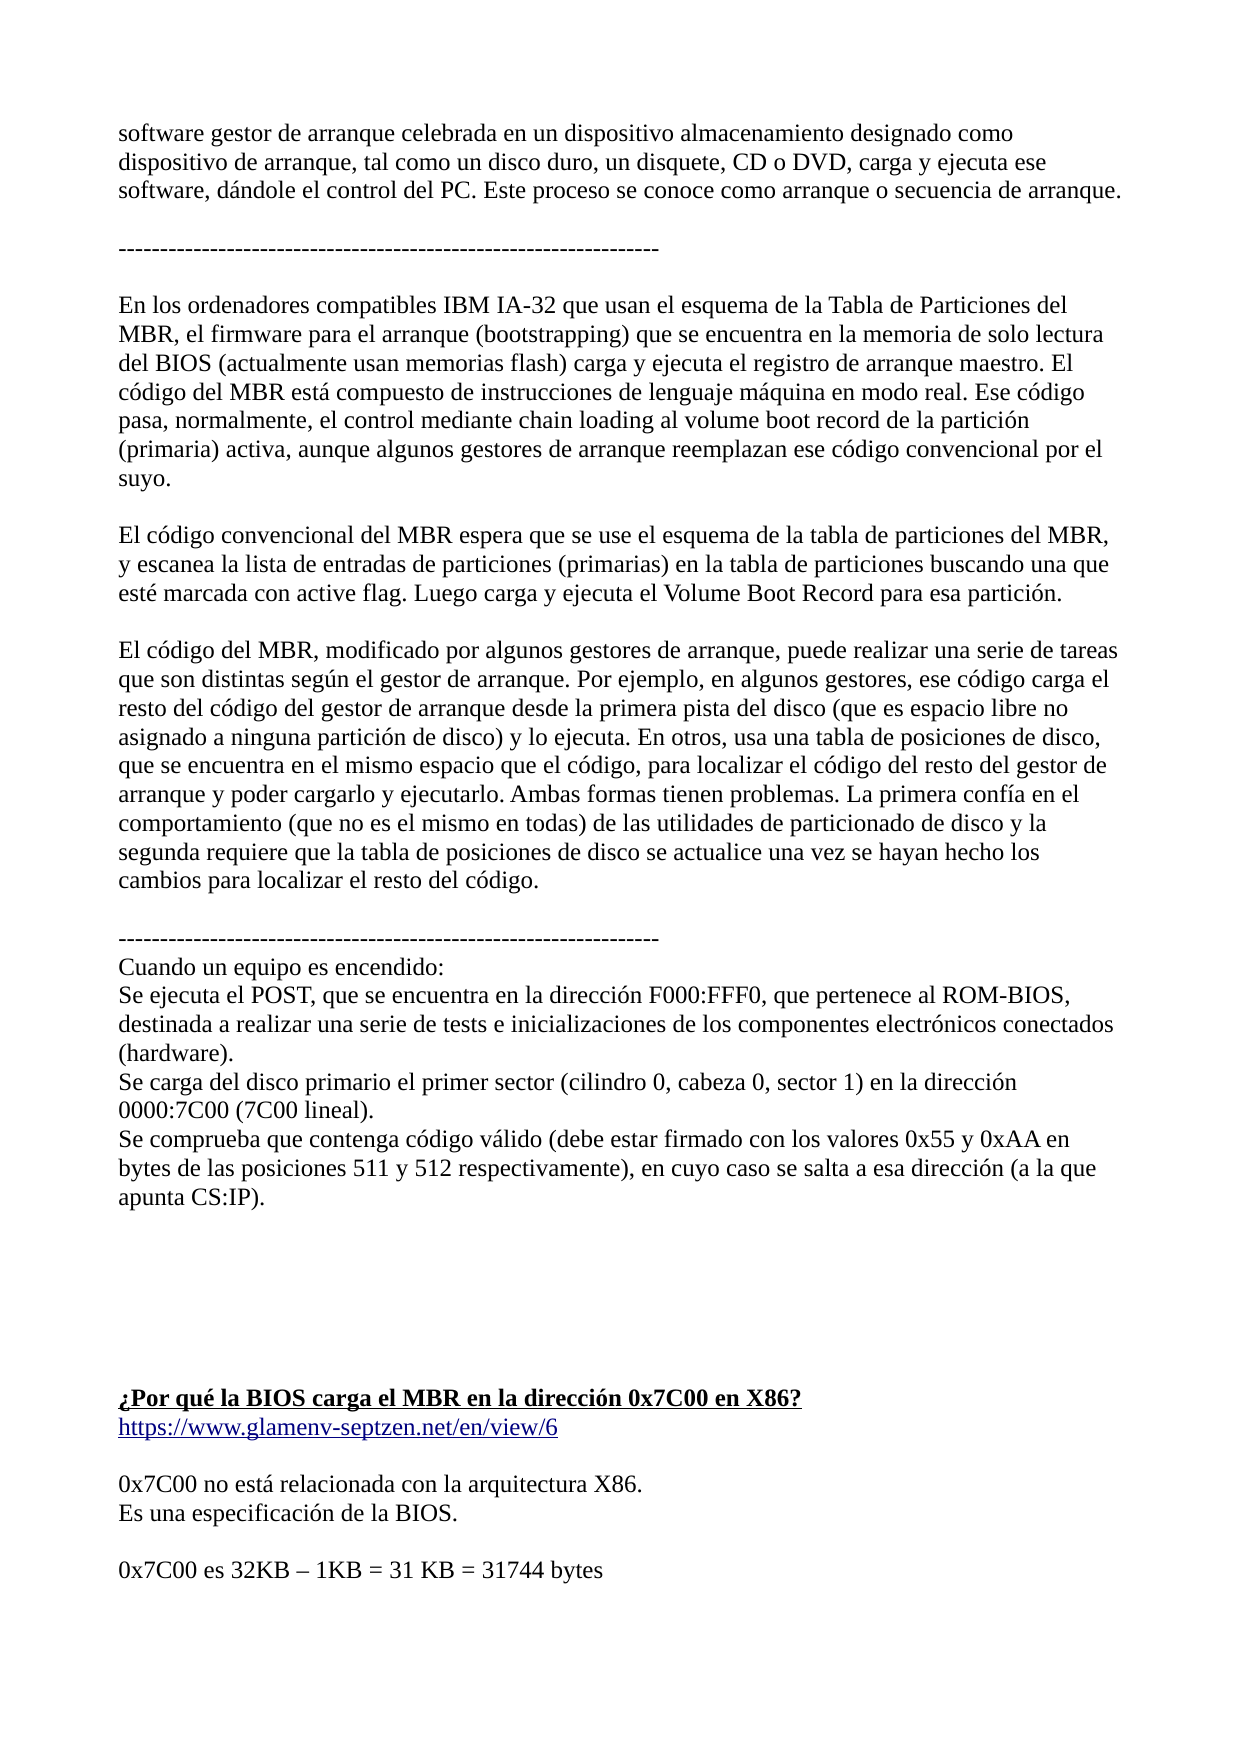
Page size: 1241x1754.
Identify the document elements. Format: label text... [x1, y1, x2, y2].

text El código convencional del MBR espera que se use el esquema de la tabla de particiones del MBR, y escanea la lista de entradas de particiones (primarias) en la tabla de particiones buscando una que esté marcada con active flag. Luego carga y ejecuta el Volume Boot Record para esa partición. [118, 521, 1122, 607]
text ----------------------------------------------------------------- [118, 923, 1122, 952]
text El código del MBR, modificado por algunos gestores de arranque, puede realizar una serie de tareas que son distintas según el gestor de arranque. Por ejemplo, en algunos gestores, ese código carga el resto del código del gestor de arranque desde la primera pista del disco (que es espacio libre no asignado a ninguna partición de disco) y lo ejecuta. En otros, usa una tabla de posiciones de disco, que se encuentra en el mismo espacio que el código, para localizar el código del resto del gestor de arranque y poder cargarlo y ejecutarlo. Ambas formas tienen problemas. La primera confía en el comportamiento (que no es el mismo en todas) de las utilidades de particionado de disco y la segunda requiere que la tabla de posiciones de disco se actualice una vez se hayan hecho los cambios para localizar el resto del código. [118, 636, 1122, 894]
text Se ejecuta el POST, que se encuentra en la dirección F000:FFF0, que pertenece al ROM-BIOS, destinada a realizar una serie de tests e inicializaciones de los componentes electrónicos conectados (hardware). [118, 981, 1122, 1067]
text Cuando un equipo es encendido: [118, 952, 1122, 981]
text ----------------------------------------------------------------- [118, 233, 1122, 262]
text En los ordenadores compatibles IBM IA-32 que usan el esquema de la Tabla de Particiones del MBR, el firmware para el arranque (bootstrapping) que se encuentra en la memoria de solo lectura del BIOS (actualmente usan memorias flash) carga y ejecuta el registro de arranque maestro. El código del MBR está compuesto de instrucciones de lenguaje máquina en modo real. Ese código pasa, normalmente, el control mediante chain loading al volume boot record de la partición (primaria) activa, aunque algunos gestores de arranque reemplazan ese código convencional por el suyo. [118, 291, 1122, 492]
text https://www.glamenv-septzen.net/en/view/6 [118, 1412, 1122, 1441]
text Se carga del disco primario el primer sector (cilindro 0, cabeza 0, sector 1) en la dirección 0000:7C00 (7C00 lineal). [118, 1067, 1122, 1124]
text Es una especificación de la BIOS. [118, 1498, 1122, 1527]
text ¿Por qué la BIOS carga el MBR en la dirección 0x7C00 en X86? [118, 1383, 1122, 1412]
text 0x7C00 no está relacionada con la arquitectura X86. [118, 1469, 1122, 1498]
text 0x7C00 es 32KB – 1KB = 31 KB = 31744 bytes [118, 1556, 1122, 1584]
text Se comprueba que contenga código válido (debe estar firmado con los valores 0x55 y 0xAA en bytes de las posiciones 511 y 512 respectivamente), en cuyo caso se salta a esa dirección (a la que apunta CS:IP). [118, 1124, 1122, 1211]
text software gestor de arranque celebrada en un dispositivo almacenamiento designado como dispositivo de arranque, tal como un disco duro, un disquete, CD o DVD, carga y ejecuta ese software, dándole el control del PC. Este proceso se conoce como arranque o secuencia de arranque. [118, 118, 1122, 204]
